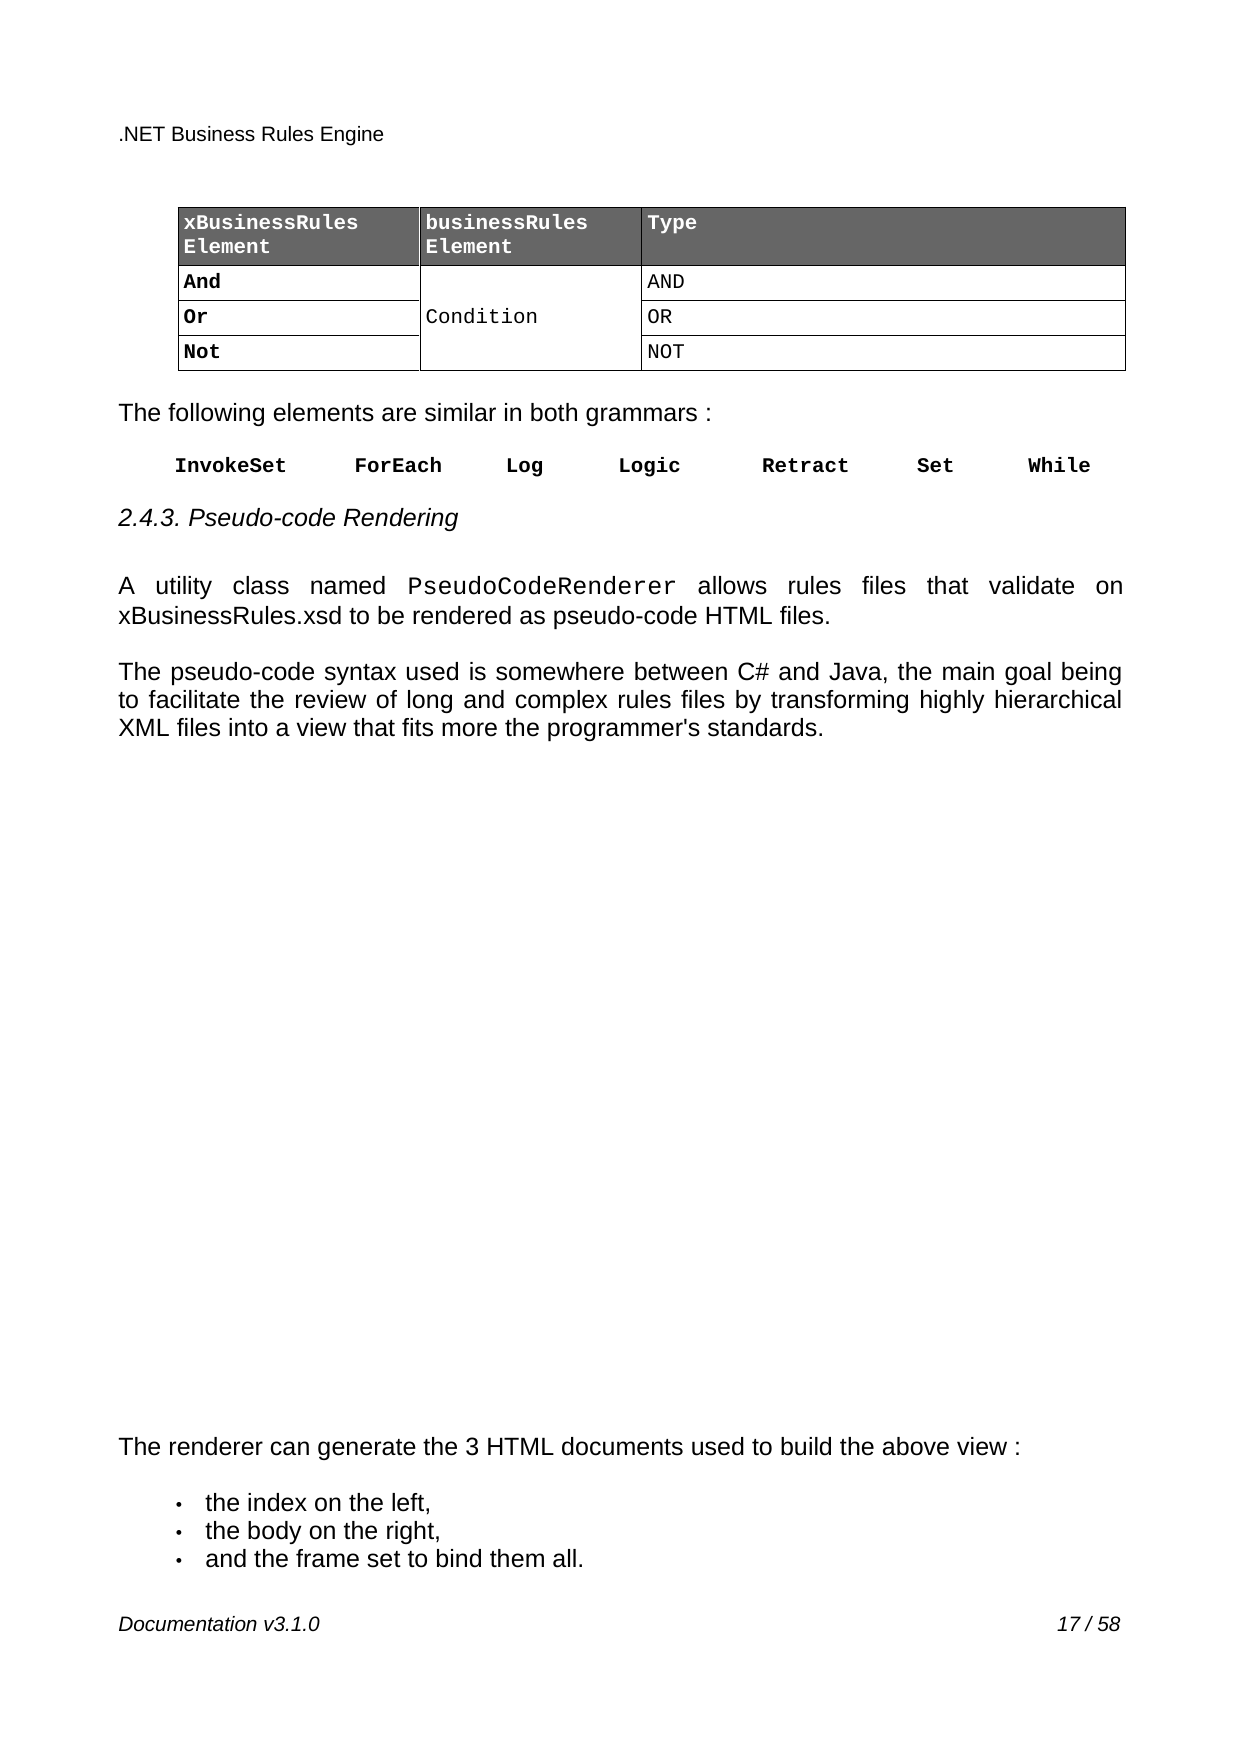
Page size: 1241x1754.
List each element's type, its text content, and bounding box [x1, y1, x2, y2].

table_cell Or [179, 301, 419, 335]
subtitle Pseudo-code Rendering [118, 503, 1124, 531]
list the index on the left, [176, 1488, 1124, 1516]
table_header Type [642, 208, 1125, 265]
text InvokeSet ForEach Log Logic Retract Set While [174, 455, 1124, 478]
text A utility class named PseudoCodeRenderer allows rules files that validate on xBusinessRules.xsd to be rendered as pseudo-code HTML files. [118, 572, 1124, 630]
table_cell Condition [421, 266, 641, 370]
list the body on the right, [176, 1516, 1124, 1544]
table_cell OR [642, 301, 1125, 335]
table_header xBusinessRules Element [179, 208, 419, 265]
text The following elements are similar in both grammars : [118, 399, 1124, 427]
table_cell Not [179, 336, 419, 370]
text The pseudo-code syntax used is somewhere between C# and Java, the main goal being to facilitate the review of long and complex rules files by transforming highly hierarchical XML files into a view that fits more the programmer's standards. [118, 658, 1124, 742]
list and the frame set to bind them all. [176, 1544, 1124, 1572]
table_header businessRules Element [421, 208, 641, 265]
table_header AND [642, 266, 1125, 300]
table_header And [179, 266, 419, 300]
text The renderer can generate the 3 HTML documents used to build the above view : [118, 1432, 1124, 1460]
table_cell NOT [642, 336, 1125, 370]
